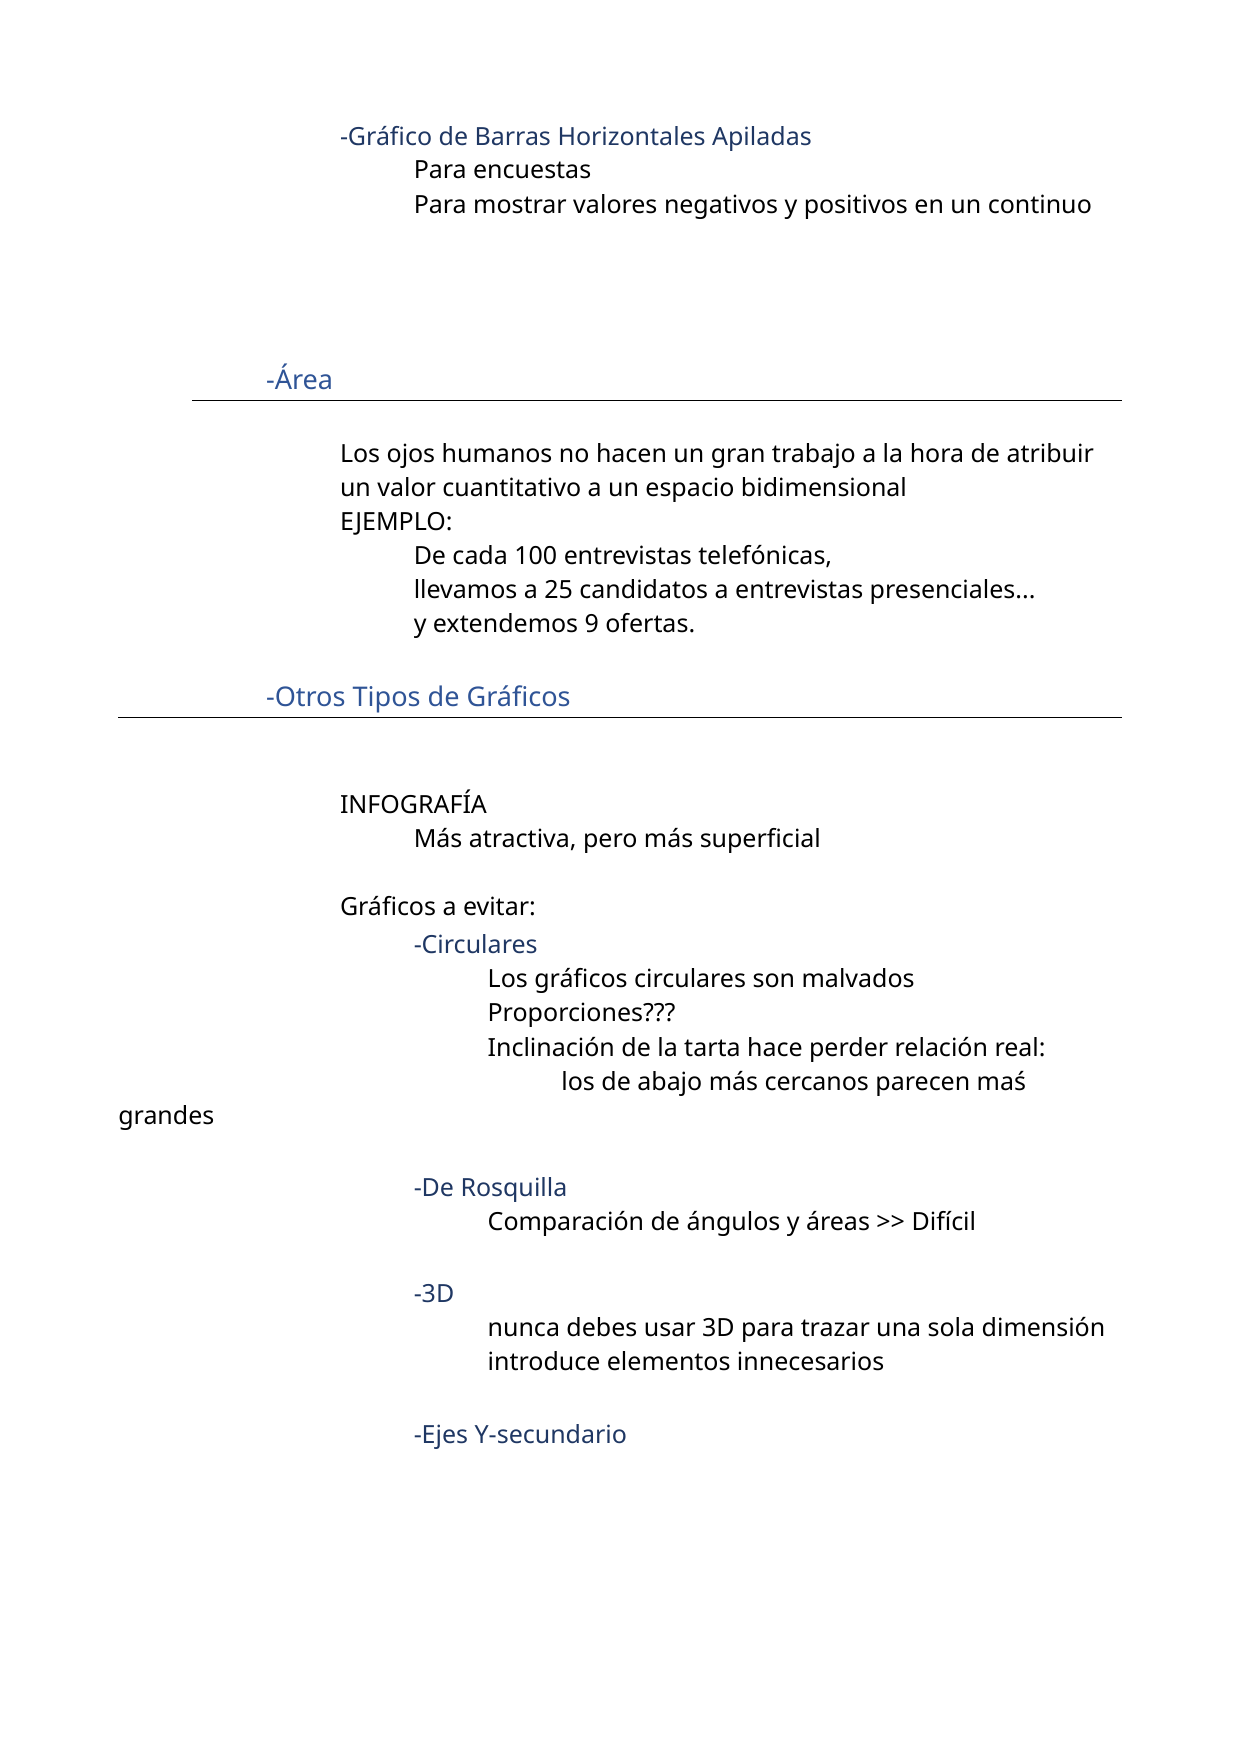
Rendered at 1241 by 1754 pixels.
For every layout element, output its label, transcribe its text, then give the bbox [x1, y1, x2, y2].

text un valor cuantitativo a un espacio bidimensional [118, 469, 1122, 503]
text Para encuestas [118, 152, 1122, 186]
text llevamos a 25 candidatos a entrevistas presenciales... [118, 572, 1122, 606]
text EJEMPLO: [118, 503, 1122, 537]
text y extendemos 9 ofertas. [118, 606, 1122, 640]
text Los ojos humanos no hacen un gran trabajo a la hora de atribuir [118, 435, 1122, 469]
subtitle -De Rosquilla [118, 1169, 1122, 1204]
subtitle -Gráfico de Barras Horizontales Apiladas [118, 118, 1122, 152]
text Proporciones??? [118, 995, 1122, 1029]
subtitle -3D [118, 1276, 1122, 1310]
text Los gráficos circulares son malvados [118, 961, 1122, 995]
text Gráficos a evitar: [118, 889, 1122, 923]
subtitle -Ejes Y-secundario [118, 1416, 1122, 1450]
text Comparación de ángulos y áreas >> Difícil [118, 1204, 1122, 1238]
text INFOGRAFÍA [118, 787, 1122, 821]
subtitle -Otros Tipos de Gráficos [118, 678, 1122, 717]
subtitle -Área [192, 361, 1122, 400]
text De cada 100 entrevistas telefónicas, [118, 537, 1122, 572]
text los de abajo más cercanos parecen maś grandes [118, 1063, 1122, 1131]
text nunca debes usar 3D para trazar una sola dimensión [118, 1310, 1122, 1344]
text Inclinación de la tarta hace perder relación real: [118, 1029, 1122, 1063]
text Más atractiva, pero más superficial [118, 821, 1122, 855]
subtitle -Circulares [118, 927, 1122, 961]
text introduce elementos innecesarios [118, 1344, 1122, 1378]
text Para mostrar valores negativos y positivos en un continuo [118, 186, 1122, 220]
